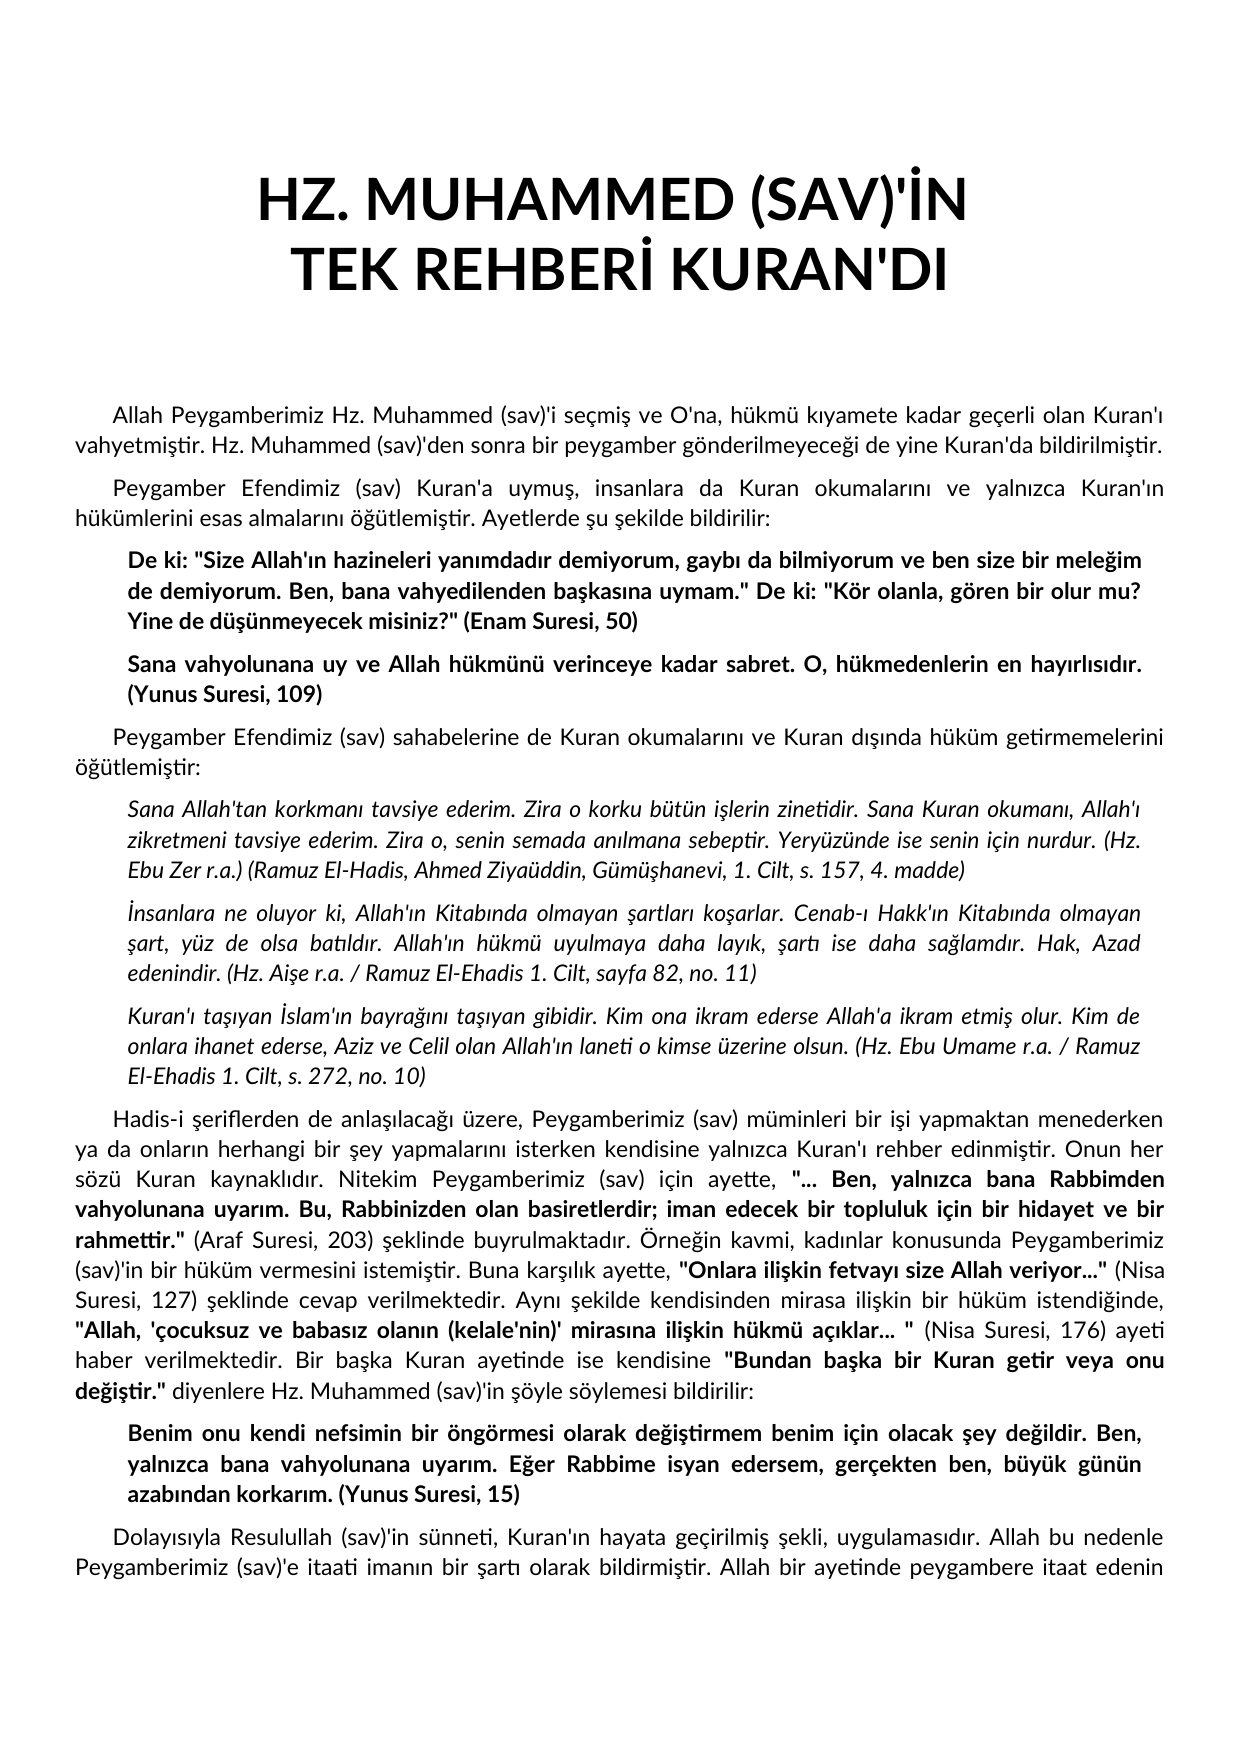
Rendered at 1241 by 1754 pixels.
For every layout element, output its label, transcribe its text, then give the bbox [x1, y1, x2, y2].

text Allah Peygamberimiz Hz. Muhammed (sav)'i seçmiş ve O'na, hükmü kıyamete kadar geçerli olan Kuran'ı vahyetmiştir. Hz. Muhammed (sav)'den sonra bir peygamber gönderilmeyeceği de yine Kuran'da bildirilmiştir. [75, 400, 1165, 458]
text Sana Allah'tan korkmanı tavsiye ederim. Zira o korku bütün işlerin zinetidir. Sana Kuran okumanı, Allah'ı zikretmeni tavsiye ederim. Zira o, senin semada anılmana sebeptir. Yeryüzünde ise senin için nurdur. (Hz. Ebu Zer r.a.) (Ramuz El-Hadis, Ahmed Ziyaüddin, Gümüşhanevi, 1. Cilt, s. 157, 4. madde) [127, 795, 1143, 883]
text Peygamber Efendimiz (sav) Kuran'a uymuş, insanlara da Kuran okumalarını ve yalnızca Kuran'ın hükümlerini esas almalarını öğütlemiştir. Ayetlerde şu şekilde bildirilir: [75, 473, 1165, 531]
text Kuran'ı taşıyan İslam'ın bayrağını taşıyan gibidir. Kim ona ikram ederse Allah'a ikram etmiş olur. Kim de onlara ihanet ederse, Aziz ve Celil olan Allah'ın laneti o kimse üzerine olsun. (Hz. Ebu Umame r.a. / Ramuz El-Ehadis 1. Cilt, s. 272, no. 10) [127, 1001, 1143, 1089]
text Peygamber Efendimiz (sav) sahabelerine de Kuran okumalarını ve Kuran dışında hüküm getirmemelerini öğütlemiştir: [75, 722, 1165, 780]
text Benim onu kendi nefsimin bir öngörmesi olarak değiştirmem benim için olacak şey değildir. Ben, yalnızca bana vahyolunana uyarım. Eğer Rabbime isyan edersem, gerçekten ben, büyük günün azabından korkarım. (Yunus Suresi, 15) [127, 1419, 1143, 1507]
subtitle HZ. MUHAMMED (SAV)'İN TEK REHBERİ KURAN'DI [75, 162, 1165, 302]
text Dolayısıyla Resulullah (sav)'in sünneti, Kuran'ın hayata geçirilmiş şekli, uygulamasıdır. Allah bu nedenle Peygamberimiz (sav)'e itaati imanın bir şartı olarak bildirmiştir. Allah bir ayetinde peygambere itaat edenin [75, 1522, 1165, 1580]
text Hadis-i şeriflerden de anlaşılacağı üzere, Peygamberimiz (sav) müminleri bir işi yapmaktan menederken ya da onların herhangi bir şey yapmalarını isterken kendisine yalnızca Kuran'ı rehber edinmiştir. Onun her sözü Kuran kaynaklıdır. Nitekim Peygamberimiz (sav) için ayette, "... Ben, yalnızca bana Rabbimden vahyolunana uyarım. Bu, Rabbinizden olan basiretlerdir; iman edecek bir topluluk için bir hidayet ve bir rahmettir." (Araf Suresi, 203) şeklinde buyrulmaktadır. Örneğin kavmi, kadınlar konusunda Peygamberimiz (sav)'in bir hüküm vermesini istemiştir. Buna karşılık ayette, "Onlara ilişkin fetvayı size Allah veriyor..." (Nisa Suresi, 127) şeklinde cevap verilmektedir. Aynı şekilde kendisinden mirasa ilişkin bir hüküm istendiğinde, "Allah, 'çocuksuz ve babasız olanın (kelale'nin)' mirasına ilişkin hükmü açıklar... " (Nisa Suresi, 176) ayeti haber verilmektedir. Bir başka Kuran ayetinde ise kendisine "Bundan başka bir Kuran getir veya onu değiştir." diyenlere Hz. Muhammed (sav)'in şöyle söylemesi bildirilir: [75, 1104, 1165, 1404]
text De ki: "Size Allah'ın hazineleri yanımdadır demiyorum, gaybı da bilmiyorum ve ben size bir meleğim de demiyorum. Ben, bana vahyedilenden başkasına uymam." De ki: "Kör olanla, gören bir olur mu? Yine de düşünmeyecek misiniz?" (Enam Suresi, 50) [127, 546, 1143, 634]
text İnsanlara ne oluyor ki, Allah'ın Kitabında olmayan şartları koşarlar. Cenab-ı Hakk'ın Kitabında olmayan şart, yüz de olsa batıldır. Allah'ın hükmü uyulmaya daha layık, şartı ise daha sağlamdır. Hak, Azad edenindir. (Hz. Aişe r.a. / Ramuz El-Ehadis 1. Cilt, sayfa 82, no. 11) [127, 898, 1143, 986]
text Sana vahyolunana uy ve Allah hükmünü verinceye kadar sabret. O, hükmedenlerin en hayırlısıdır. (Yunus Suresi, 109) [127, 649, 1143, 707]
